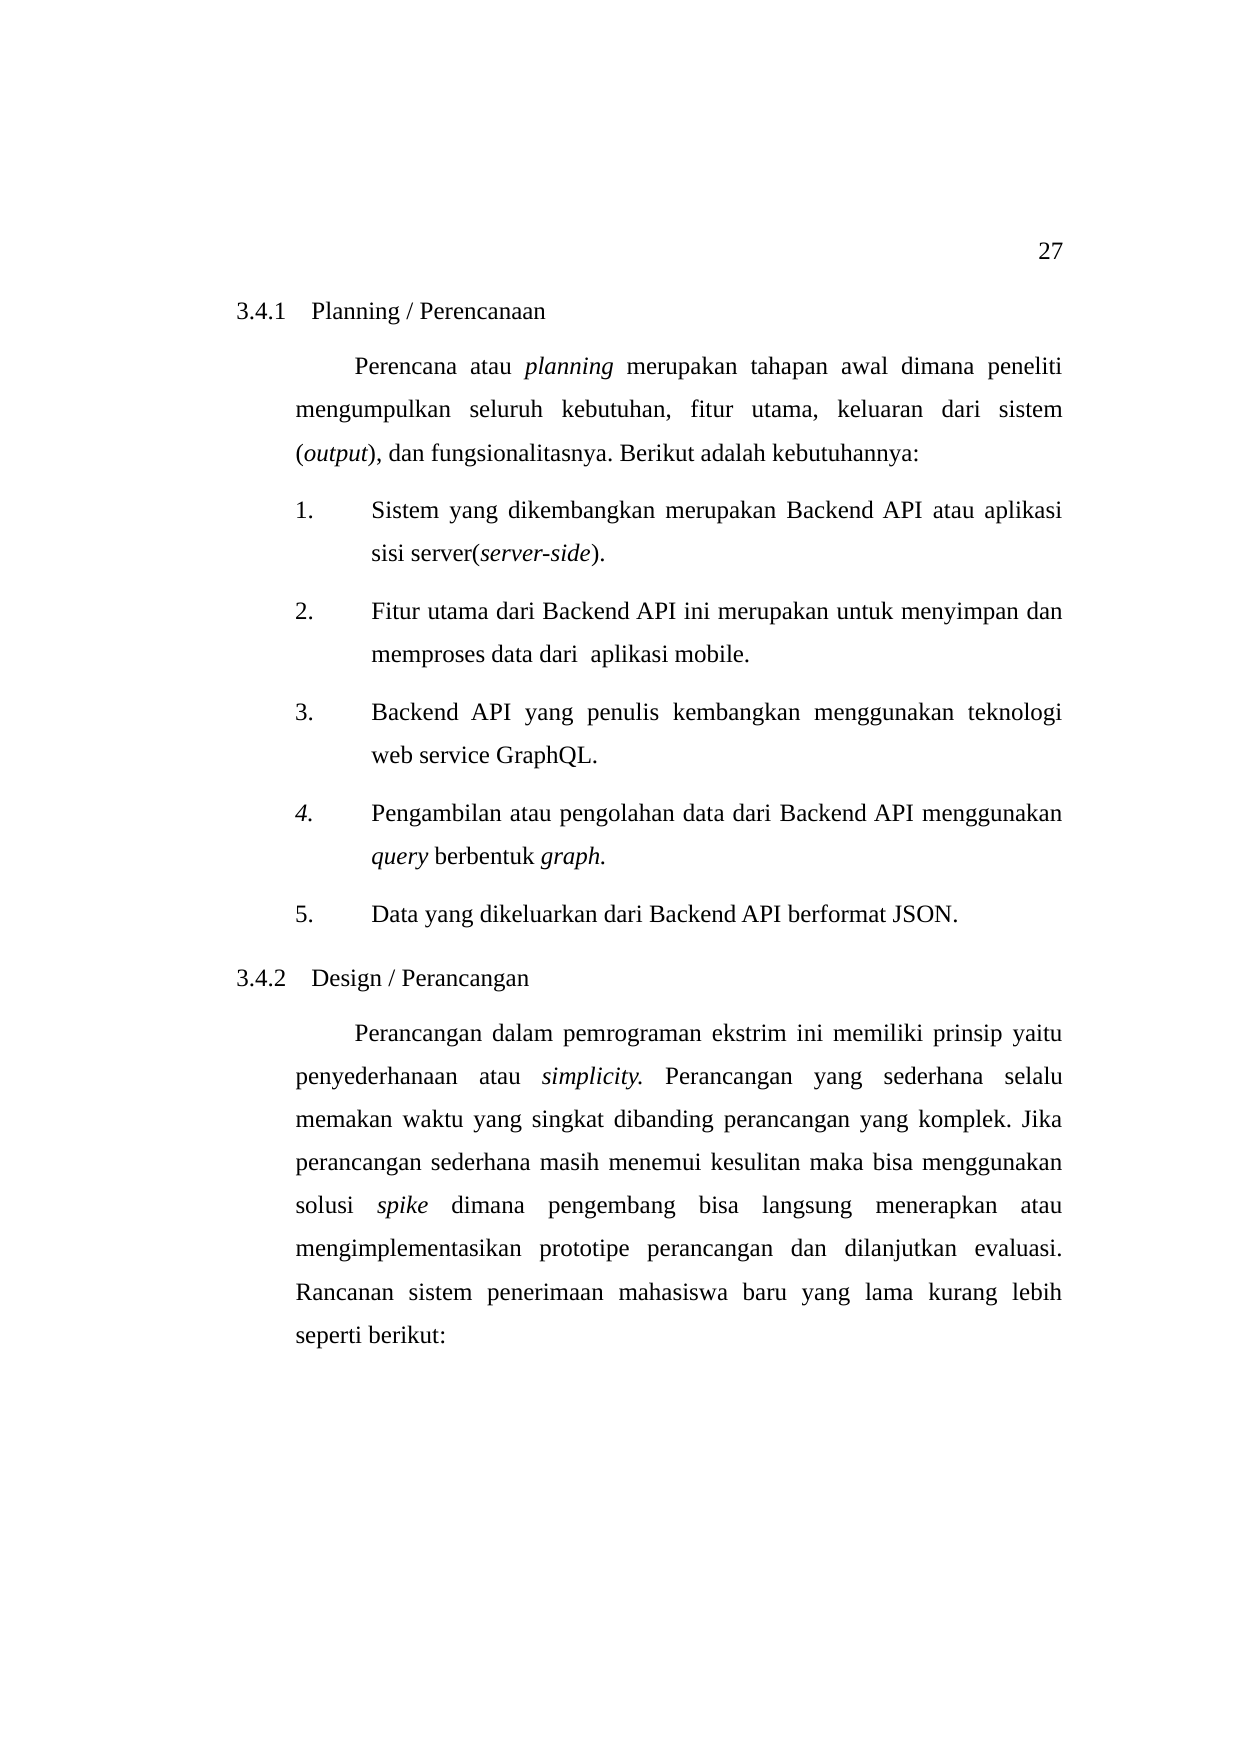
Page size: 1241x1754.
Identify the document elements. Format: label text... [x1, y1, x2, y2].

subtitle Backend API yang penulis kembangkan menggunakan teknologi web service GraphQL. [295, 697, 1063, 769]
subtitle Sistem yang dikembangkan merupakan Backend API atau aplikasi sisi server(server-side). [295, 495, 1063, 567]
subtitle Data yang dikeluarkan dari Backend API berformat JSON. [295, 899, 1063, 927]
subtitle Pengambilan atau pengolahan data dari Backend API menggunakan query berbentuk graph. [295, 798, 1063, 870]
subtitle Planning / Perencanaan [236, 296, 1063, 325]
subtitle Design / Perancangan [236, 963, 1063, 992]
subtitle Fitur utama dari Backend API ini merupakan untuk menyimpan dan memproses data dari aplikasi mobile. [295, 596, 1063, 668]
text Perencana atau planning merupakan tahapan awal dimana peneliti mengumpulkan seluruh kebutuhan, fitur utama, keluaran dari sistem (output), dan fungsionalitasnya. Berikut adalah kebutuhannya: [295, 351, 1063, 466]
text Perancangan dalam pemrograman ekstrim ini memiliki prinsip yaitu penyederhanaan atau simplicity. Perancangan yang sederhana selalu memakan waktu yang singkat dibanding perancangan yang komplek. Jika perancangan sederhana masih menemui kesulitan maka bisa menggunakan solusi spike dimana pengembang bisa langsung menerapkan atau mengimplementasikan prototipe perancangan dan dilanjutkan evaluasi. Rancanan sistem penerimaan mahasiswa baru yang lama kurang lebih seperti berikut: [295, 1018, 1063, 1348]
